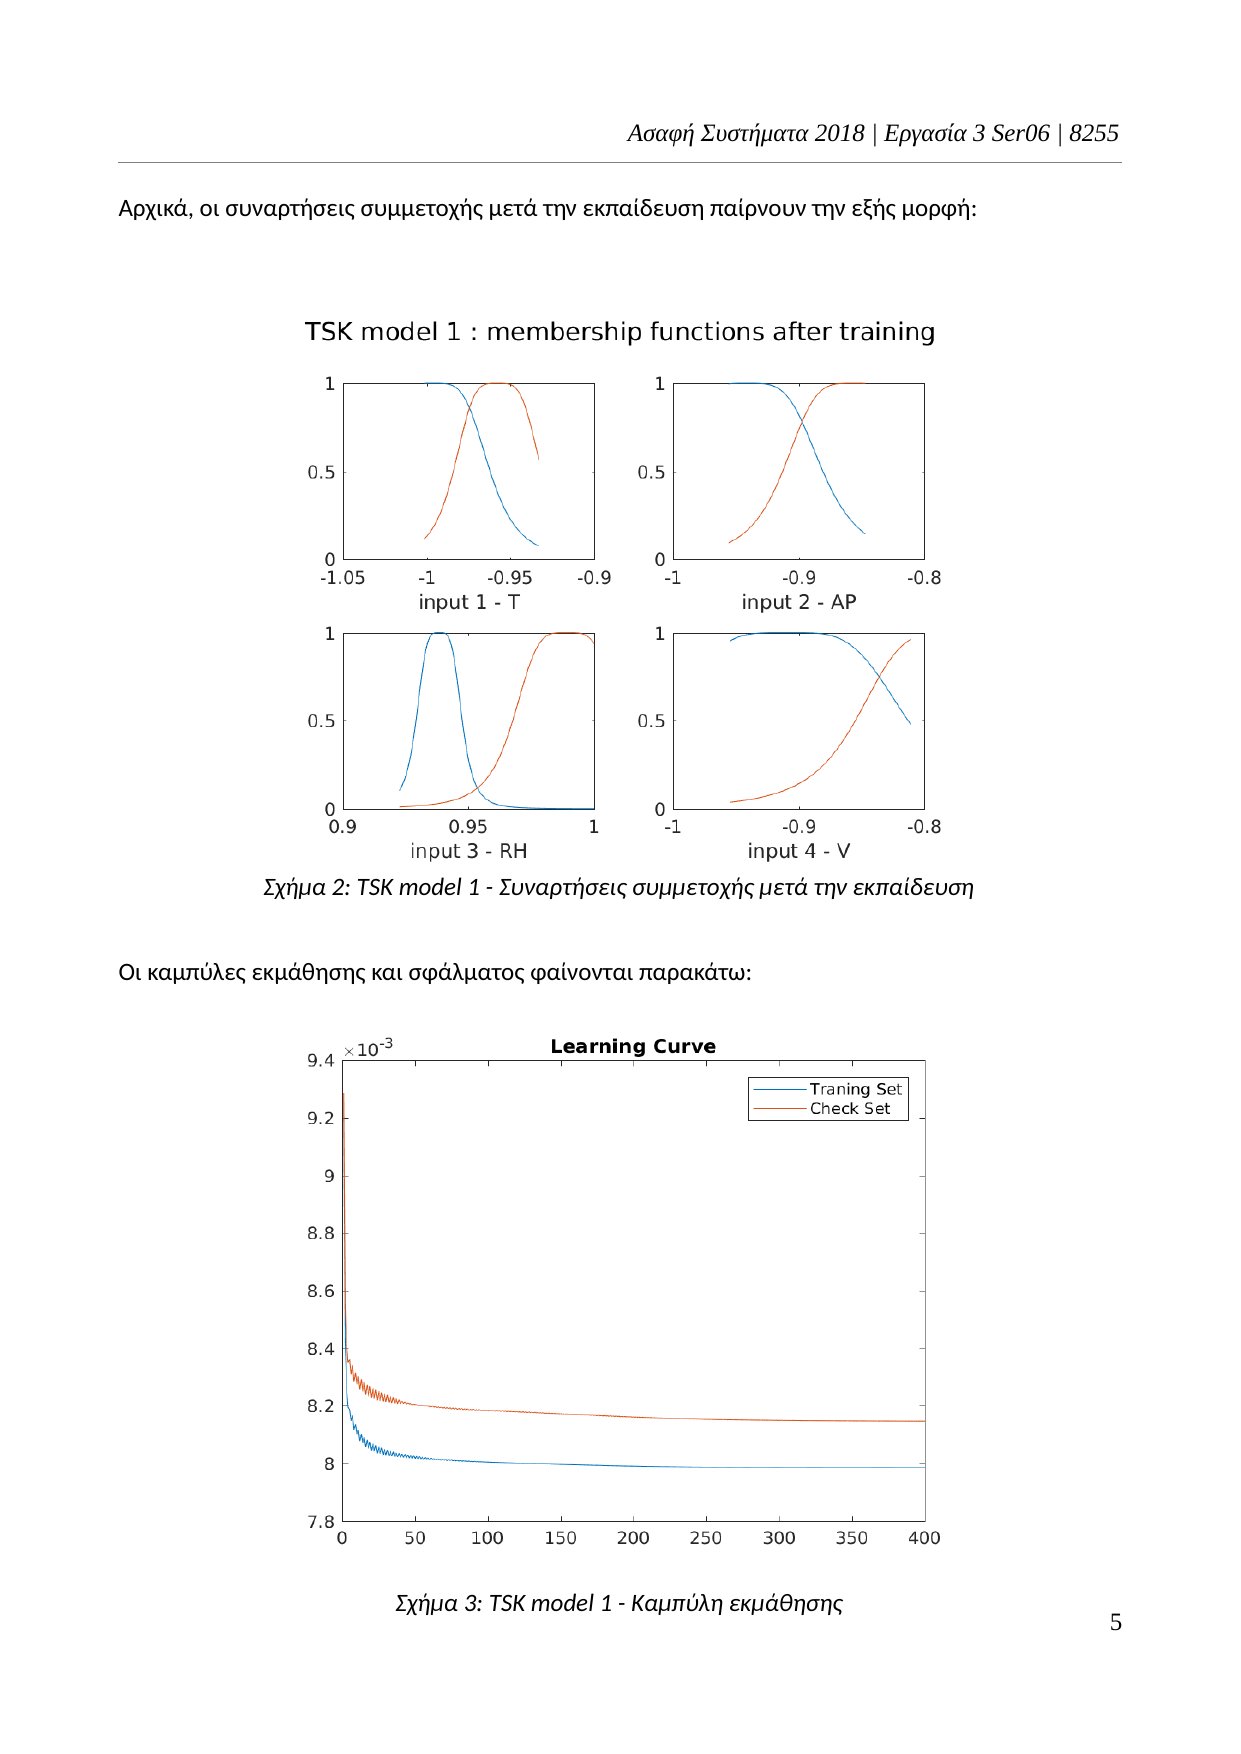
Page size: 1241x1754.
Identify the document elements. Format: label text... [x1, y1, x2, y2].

text Σχήμα 2: TSK model 1 - Συναρτήσεις συμμετοχής μετά την εκπαίδευση [246, 866, 995, 902]
text Αρχικά, οι συναρτήσεις συμμετοχής μετά την εκπαίδευση παίρνουν την εξής μορφή: [118, 192, 1122, 222]
picture [244, 1018, 996, 1582]
text Οι καμπύλες εκμάθησης και σφάλματος φαίνονται παρακάτω: [118, 956, 1122, 986]
picture [245, 303, 995, 866]
text Σχήμα 3: TSK model 1 - Καμπύλη εκμάθησης [244, 1582, 996, 1618]
